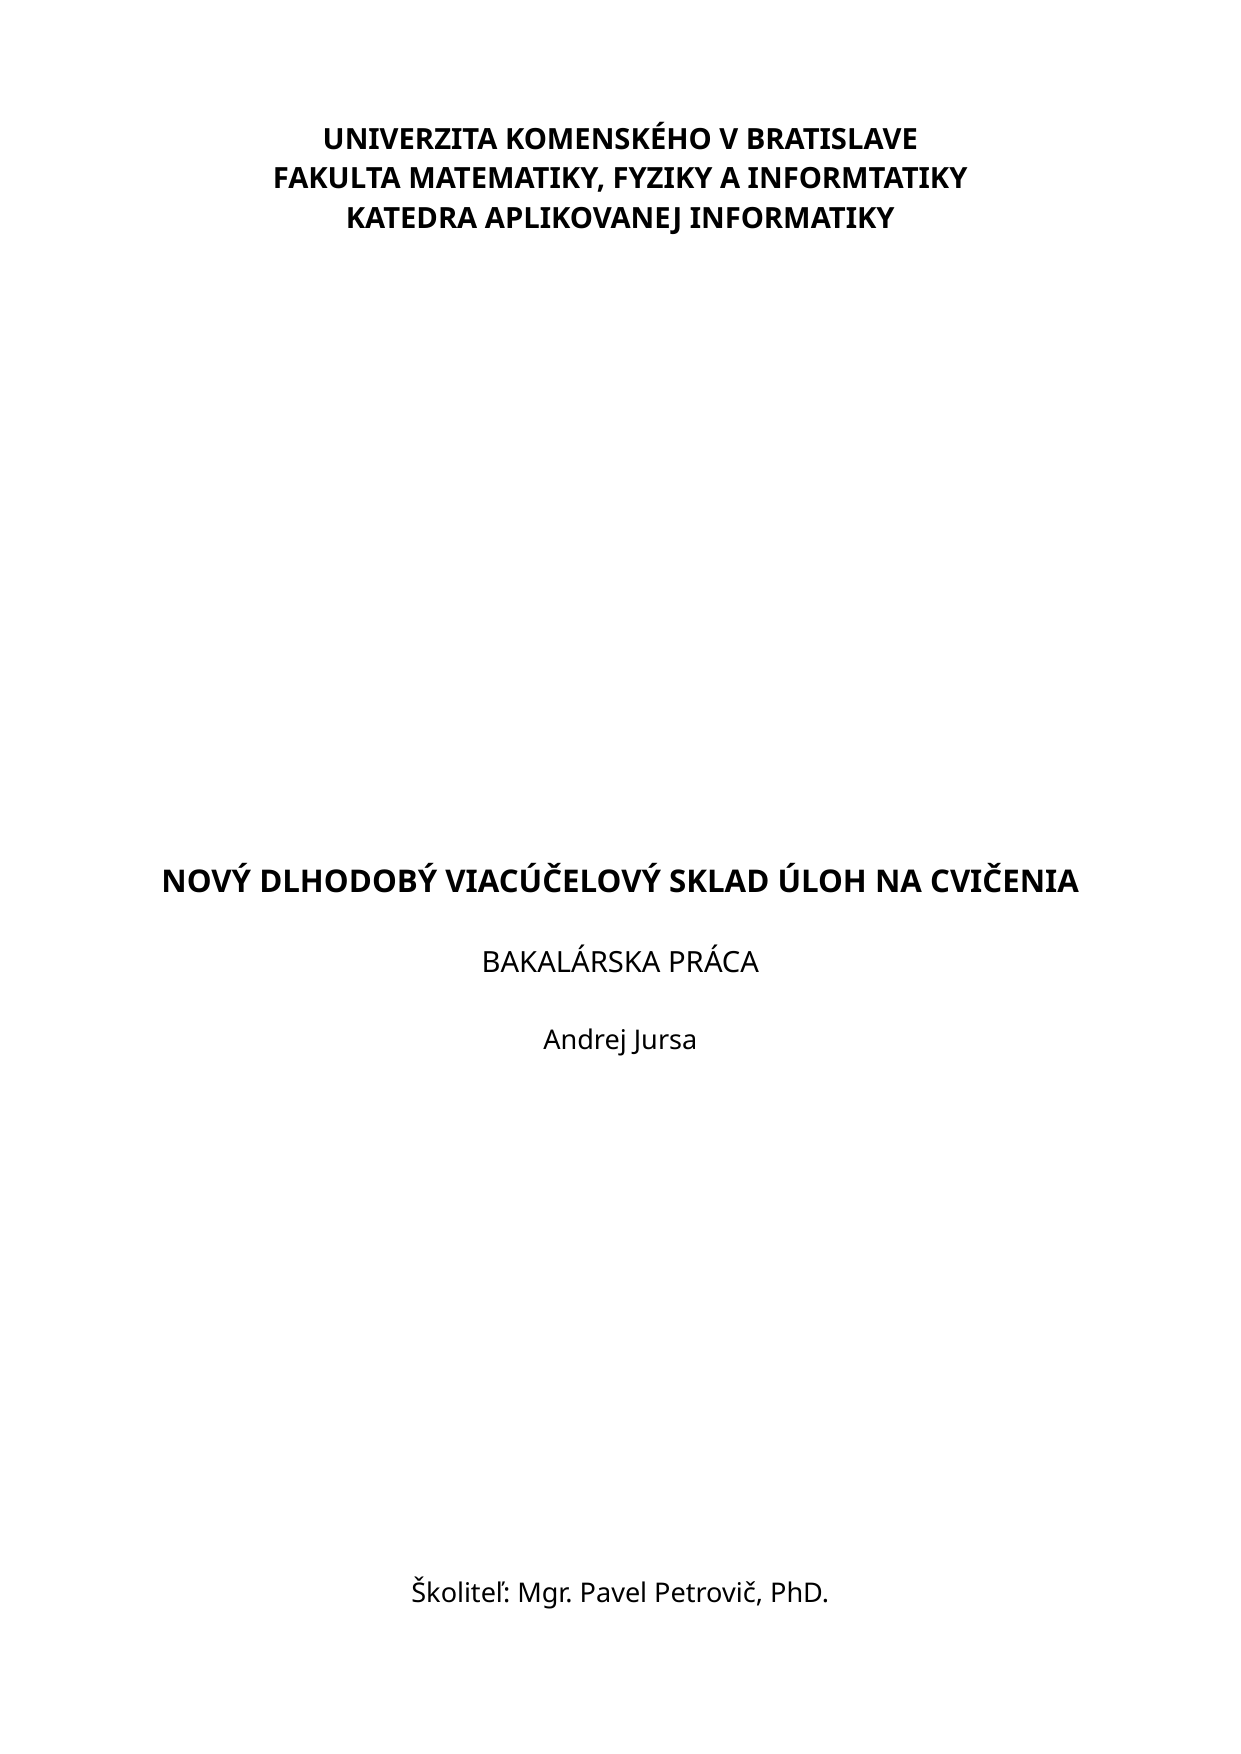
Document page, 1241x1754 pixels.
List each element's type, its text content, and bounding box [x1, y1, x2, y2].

text KATEDRA APLIKOVANEJ INFORMATIKY [118, 197, 1122, 237]
text UNIVERZITA KOMENSKÉHO V BRATISLAVE [118, 118, 1122, 158]
text Andrej Jursa [118, 1021, 1122, 1057]
text BAKALÁRSKA PRÁCA [118, 941, 1122, 981]
text Školiteľ: Mgr. Pavel Petrovič, PhD. [118, 1574, 1122, 1611]
text FAKULTA MATEMATIKY, FYZIKY A INFORMTATIKY [118, 158, 1122, 197]
text NOVÝ DLHODOBÝ VIACÚČELOVÝ SKLAD ÚLOH NA CVIČENIA [118, 859, 1122, 902]
